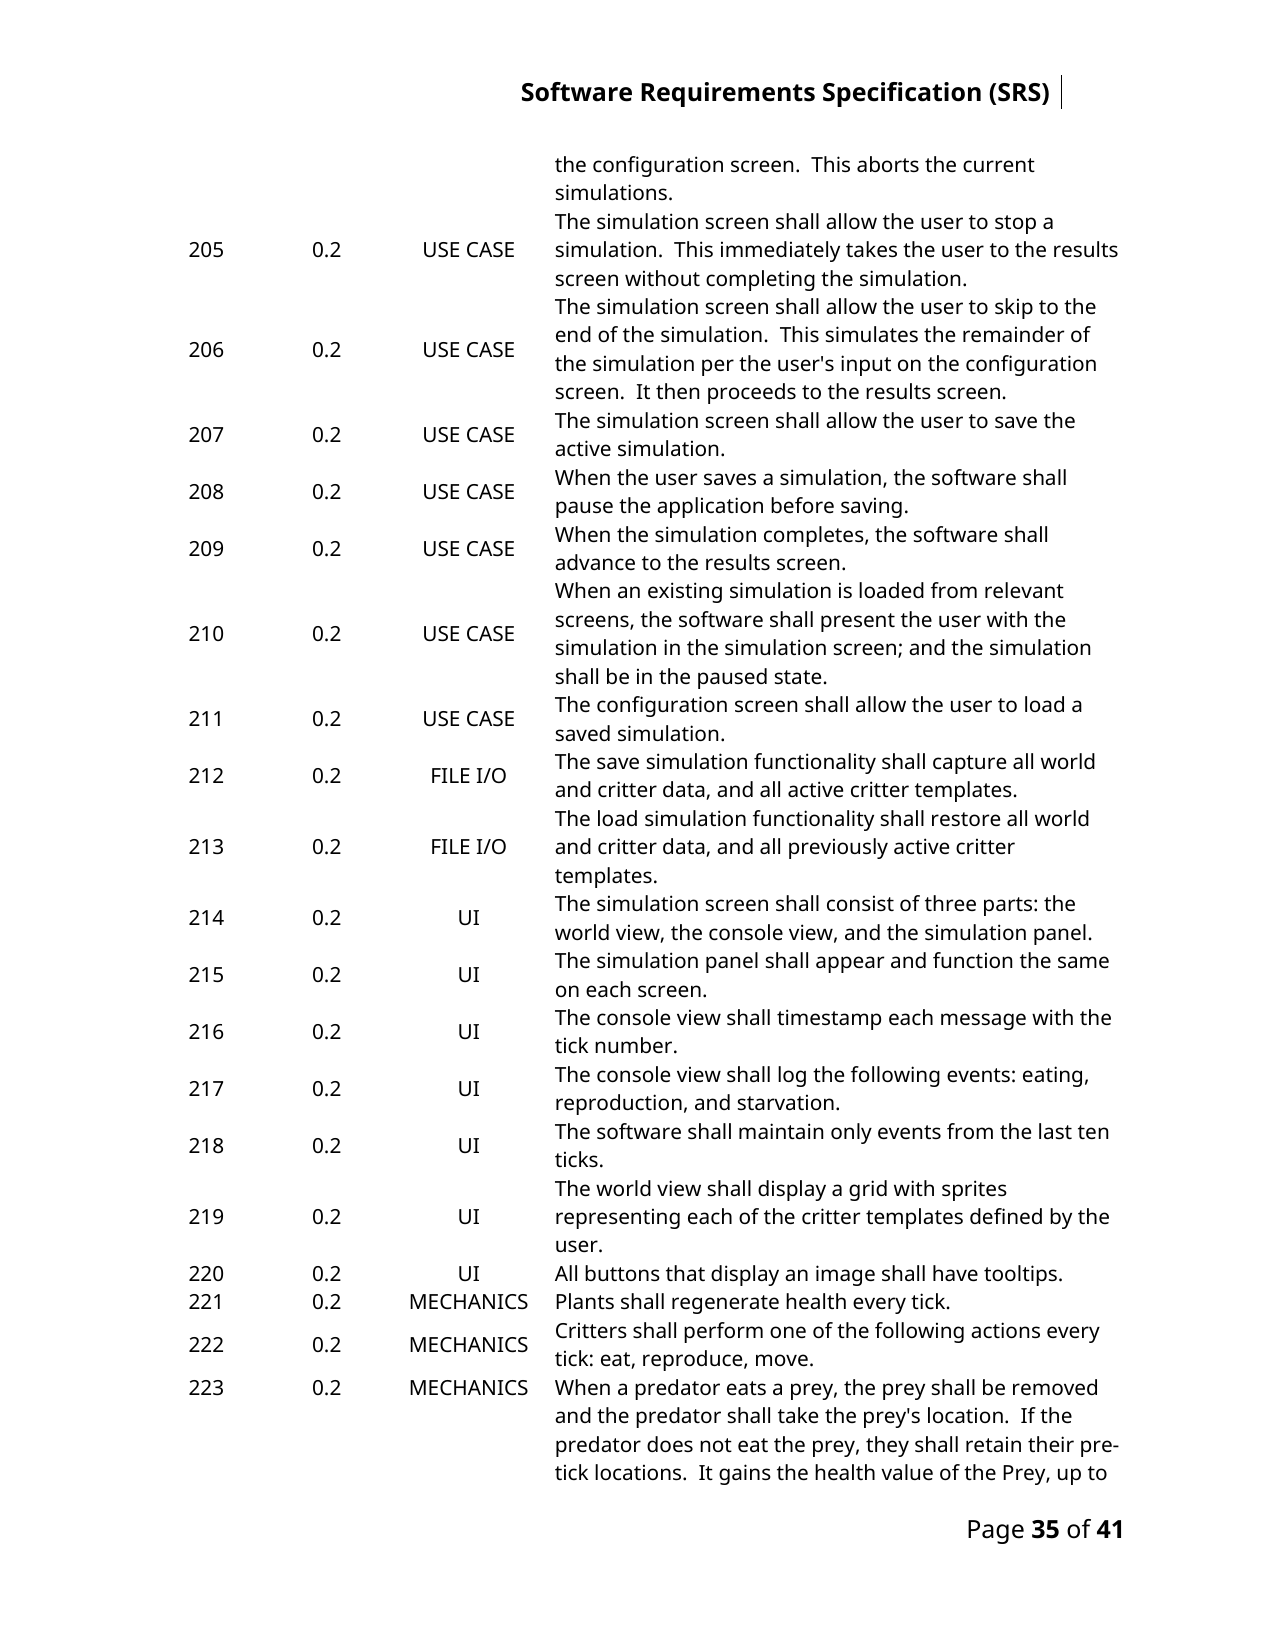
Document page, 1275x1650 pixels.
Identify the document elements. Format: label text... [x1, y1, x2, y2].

table_cell [267, 150, 386, 207]
table_cell All buttons that display an image shall have tooltips. [551, 1259, 1127, 1287]
table_cell 212 [145, 747, 267, 804]
table_cell 214 [145, 889, 267, 946]
table_cell 0.2 [267, 804, 386, 889]
table_cell Plants shall regenerate health every tick. [551, 1288, 1127, 1316]
table_cell 0.2 [267, 1288, 386, 1316]
table_cell 0.2 [267, 946, 386, 1003]
table_cell USE CASE [386, 292, 551, 406]
table_cell 0.2 [267, 463, 386, 520]
table_cell 0.2 [267, 690, 386, 747]
table_cell 0.2 [267, 207, 386, 292]
table_cell When a predator eats a prey, the prey shall be removed and the predator shall take the prey's location. If the predator does not eat the prey, they shall retain their pre-tick locations. It gains the health value of the Prey, up to [551, 1373, 1127, 1487]
table_cell The simulation panel shall appear and function the same on each screen. [551, 946, 1127, 1003]
table_cell 0.2 [267, 1316, 386, 1373]
table_cell 211 [145, 690, 267, 747]
table_cell 0.2 [267, 747, 386, 804]
table_cell 0.2 [267, 406, 386, 463]
table_cell UI [386, 946, 551, 1003]
table_cell MECHANICS [386, 1288, 551, 1316]
table_cell 213 [145, 804, 267, 889]
table_cell FILE I/O [386, 804, 551, 889]
table_cell Critters shall perform one of the following actions every tick: eat, reproduce, move. [551, 1316, 1127, 1373]
table_cell 0.2 [267, 1259, 386, 1287]
table_cell The save simulation functionality shall capture all world and critter data, and all active critter templates. [551, 747, 1127, 804]
table_cell UI [386, 1259, 551, 1287]
table_cell 0.2 [267, 1060, 386, 1117]
table_cell USE CASE [386, 690, 551, 747]
table_cell USE CASE [386, 207, 551, 292]
table_cell 221 [145, 1288, 267, 1316]
table_cell The software shall maintain only events from the last ten ticks. [551, 1117, 1127, 1174]
table_cell 218 [145, 1117, 267, 1174]
table_cell When the user saves a simulation, the software shall pause the application before saving. [551, 463, 1127, 520]
table_cell USE CASE [386, 463, 551, 520]
table_cell 0.2 [267, 1373, 386, 1487]
table_cell 0.2 [267, 520, 386, 577]
table_cell UI [386, 1060, 551, 1117]
table_cell 217 [145, 1060, 267, 1117]
table_cell When the simulation completes, the software shall advance to the results screen. [551, 520, 1127, 577]
table_cell 208 [145, 463, 267, 520]
table_cell [145, 150, 267, 207]
table_cell 0.2 [267, 889, 386, 946]
table_cell USE CASE [386, 406, 551, 463]
table_cell UI [386, 1003, 551, 1060]
table_cell 222 [145, 1316, 267, 1373]
table_cell UI [386, 1174, 551, 1259]
table_cell FILE I/O [386, 747, 551, 804]
table_cell 206 [145, 292, 267, 406]
table_cell The console view shall timestamp each message with the tick number. [551, 1003, 1127, 1060]
table_cell 215 [145, 946, 267, 1003]
table_cell The simulation screen shall allow the user to save the active simulation. [551, 406, 1127, 463]
table_cell The world view shall display a grid with sprites representing each of the critter templates defined by the user. [551, 1174, 1127, 1259]
table_cell 0.2 [267, 577, 386, 690]
table_cell The simulation screen shall consist of three parts: the world view, the console view, and the simulation panel. [551, 889, 1127, 946]
table_cell 0.2 [267, 292, 386, 406]
table_cell 216 [145, 1003, 267, 1060]
table_cell The configuration screen shall allow the user to load a saved simulation. [551, 690, 1127, 747]
table_cell MECHANICS [386, 1316, 551, 1373]
table_cell 210 [145, 577, 267, 690]
table_cell the configuration screen. This aborts the current simulations. [551, 150, 1127, 207]
table_cell UI [386, 889, 551, 946]
table_cell USE CASE [386, 577, 551, 690]
table_cell 209 [145, 520, 267, 577]
table_cell USE CASE [386, 520, 551, 577]
table_cell 0.2 [267, 1117, 386, 1174]
table_cell 223 [145, 1373, 267, 1487]
table_cell 207 [145, 406, 267, 463]
table_cell MECHANICS [386, 1373, 551, 1487]
table_cell 0.2 [267, 1174, 386, 1259]
table_cell UI [386, 1117, 551, 1174]
table_cell 0.2 [267, 1003, 386, 1060]
table_cell The simulation screen shall allow the user to stop a simulation. This immediately takes the user to the results screen without completing the simulation. [551, 207, 1127, 292]
table_cell The console view shall log the following events: eating, reproduction, and starvation. [551, 1060, 1127, 1117]
table_cell 220 [145, 1259, 267, 1287]
table_cell [386, 150, 551, 207]
table_cell 219 [145, 1174, 267, 1259]
table_cell When an existing simulation is loaded from relevant screens, the software shall present the user with the simulation in the simulation screen; and the simulation shall be in the paused state. [551, 577, 1127, 690]
table_cell 205 [145, 207, 267, 292]
table_cell The simulation screen shall allow the user to skip to the end of the simulation. This simulates the remainder of the simulation per the user's input on the configuration screen. It then proceeds to the results screen. [551, 292, 1127, 406]
table_cell The load simulation functionality shall restore all world and critter data, and all previously active critter templates. [551, 804, 1127, 889]
